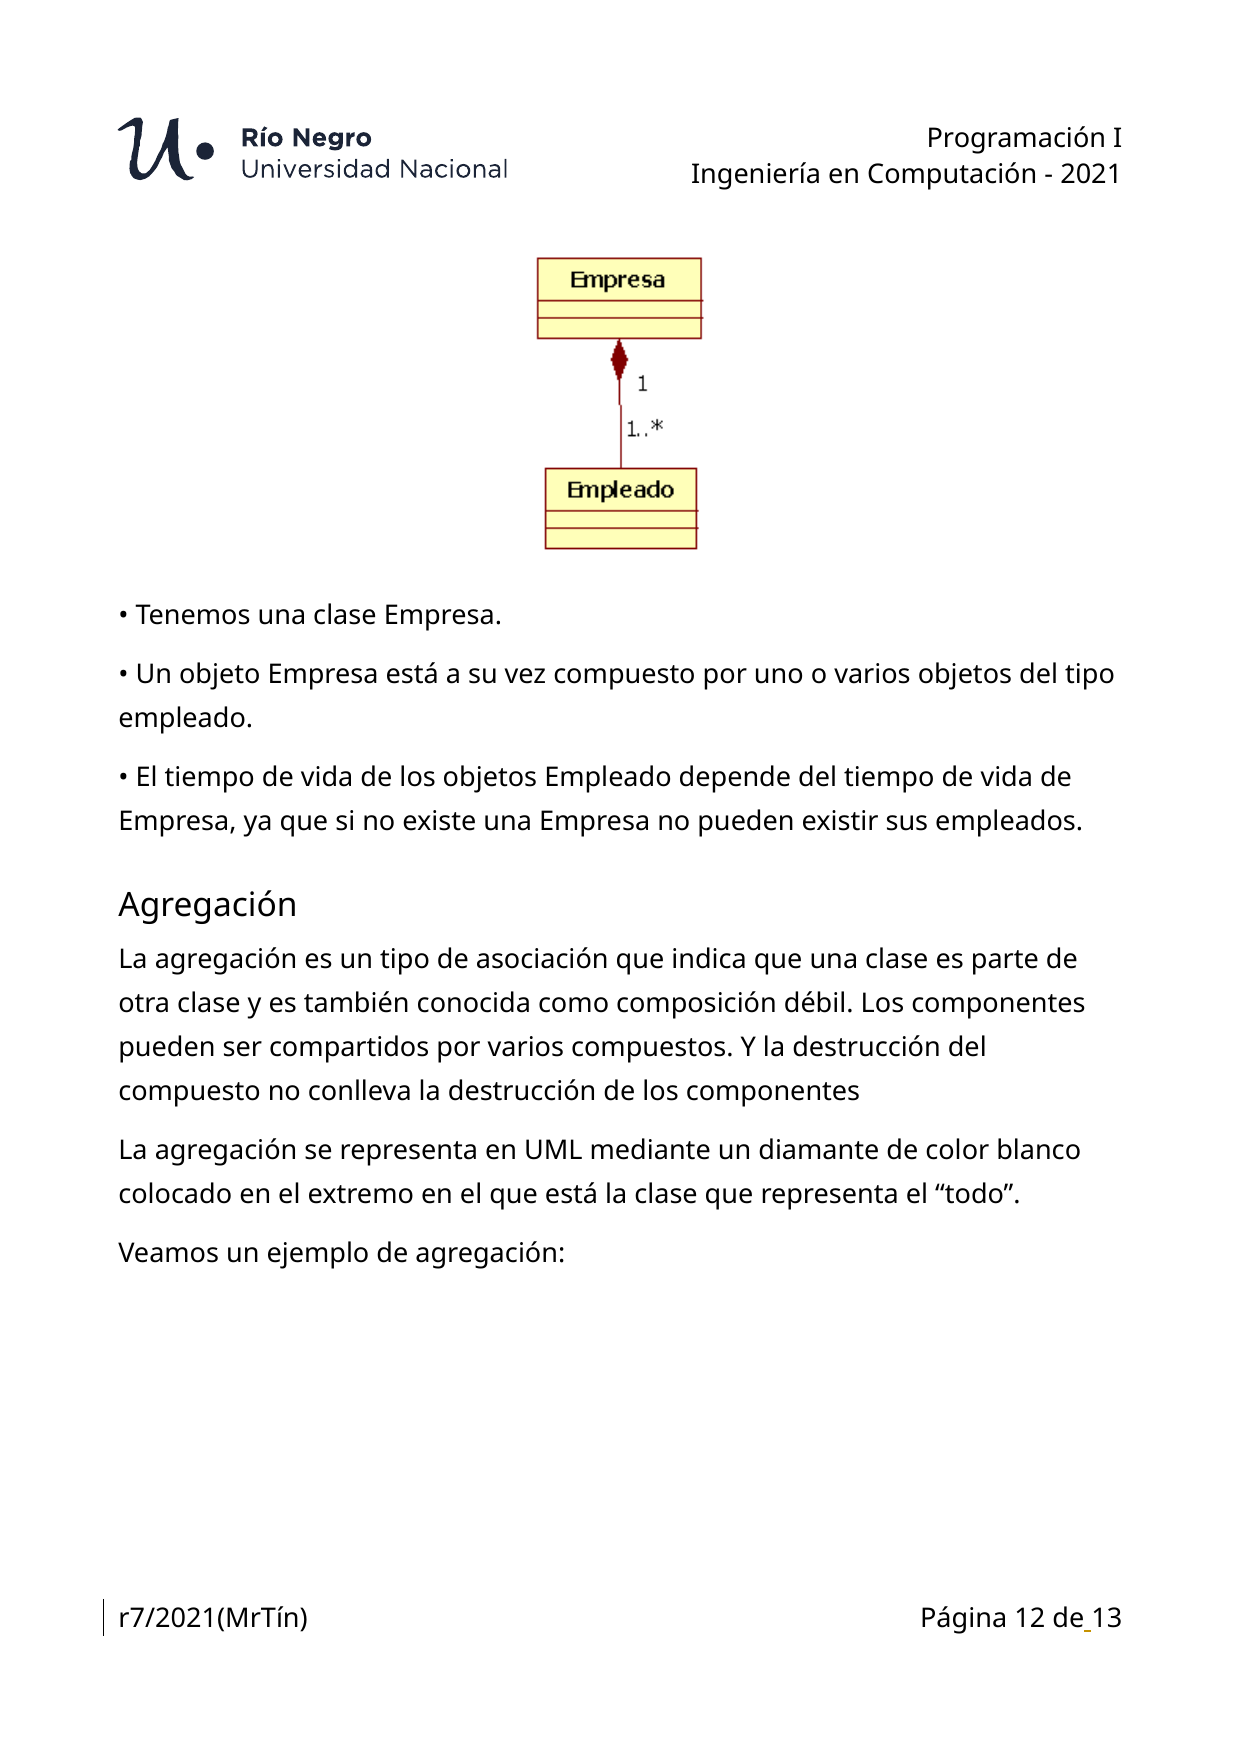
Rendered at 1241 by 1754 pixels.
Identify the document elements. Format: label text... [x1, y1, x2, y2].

picture [531, 250, 710, 559]
text La agregación se representa en UML mediante un diamante de color blanco colocado en el extremo en el que está la clase que representa el “todo”. [118, 1130, 1122, 1211]
text La agregación es un tipo de asociación que indica que una clase es parte de otra clase y es también conocida como composición débil. Los componentes pueden ser compartidos por varios compuestos. Y la destrucción del compuesto no conlleva la destrucción de los componentes [118, 939, 1122, 1108]
text • Un objeto Empresa está a su vez compuesto por uno o varios objetos del tipo empleado. [118, 654, 1122, 735]
text Veamos un ejemplo de agregación: [118, 1233, 1122, 1270]
subtitle Agregación [118, 881, 1122, 927]
text • El tiempo de vida de los objetos Empleado depende del tiempo de vida de Empresa, ya que si no existe una Empresa no pueden existir sus empleados. [118, 757, 1122, 838]
text • Tenemos una clase Empresa. [118, 221, 1122, 632]
